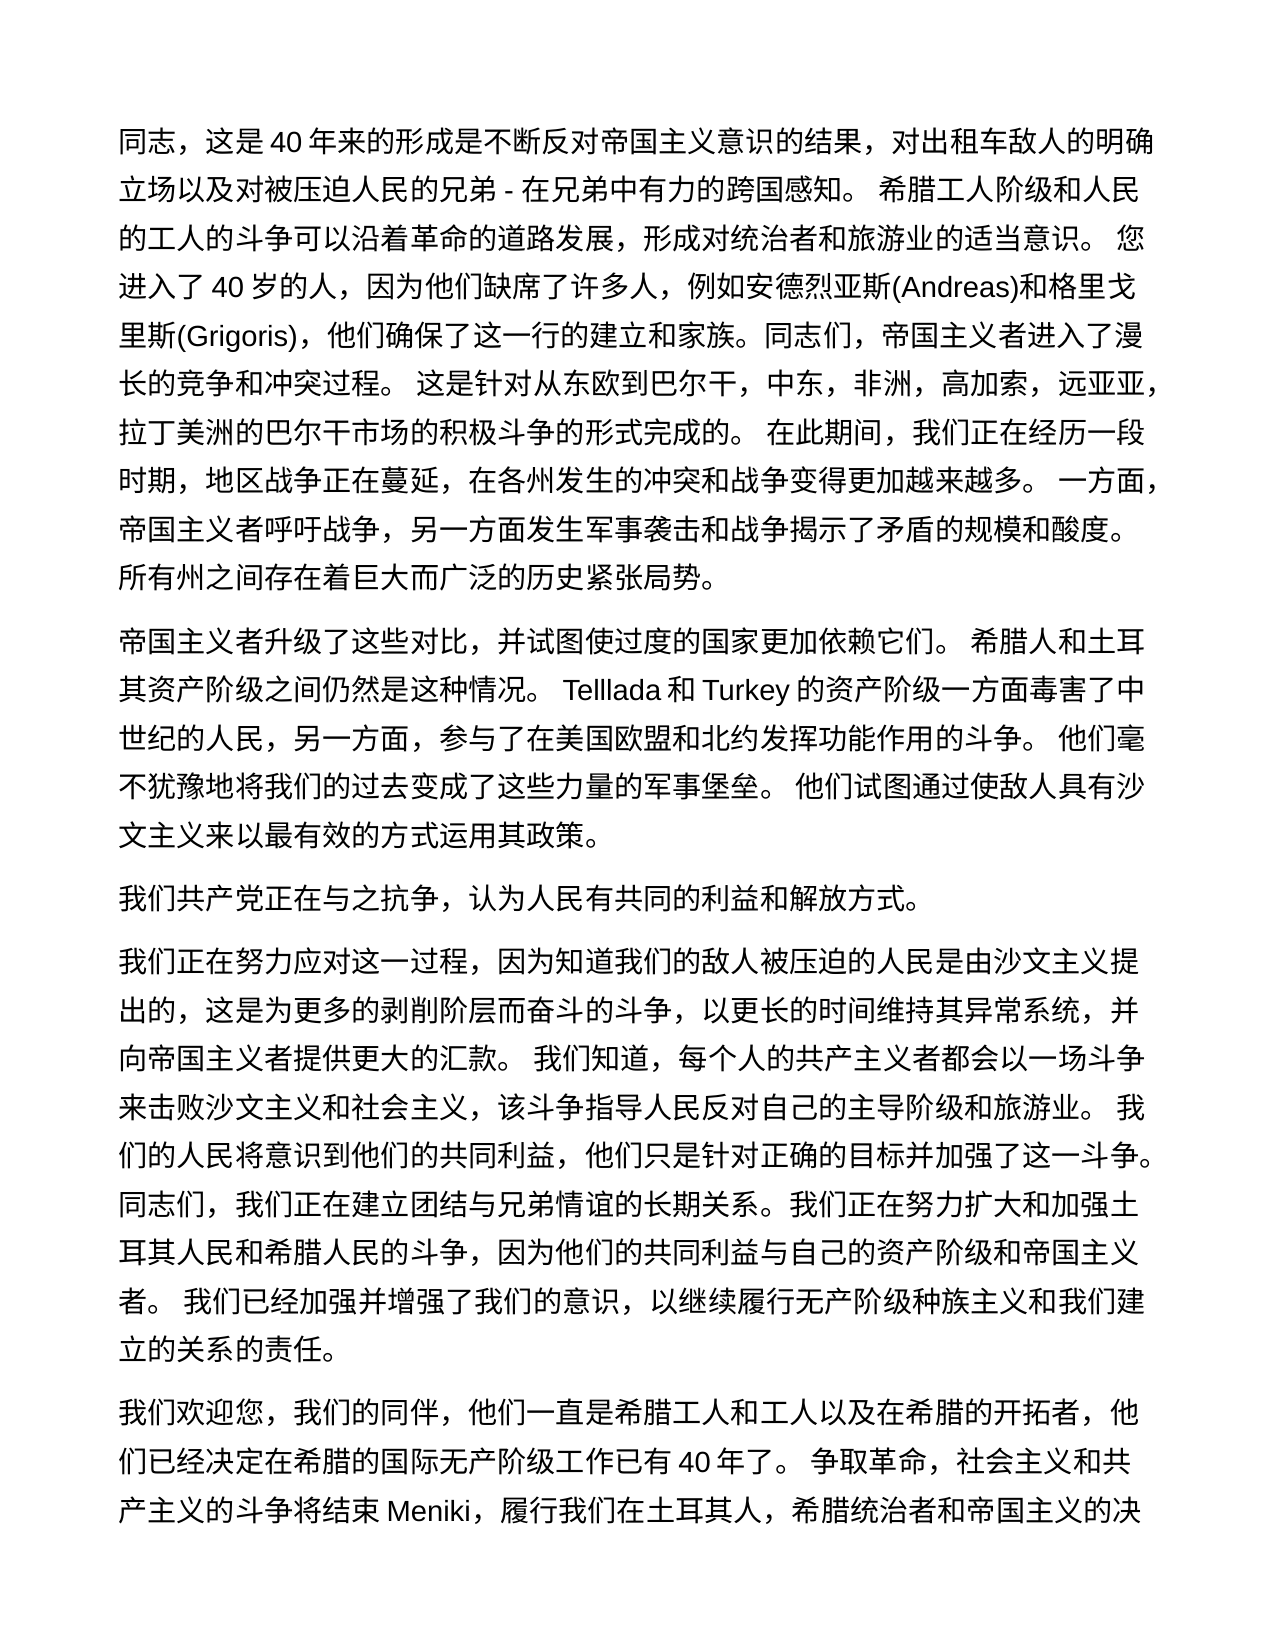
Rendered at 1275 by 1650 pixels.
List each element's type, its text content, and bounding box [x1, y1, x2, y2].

text 帝国主义者升级了这些对比，并试图使过度的国家更加依赖它们。 希腊人和土耳其资产阶级之间仍然是这种情况。 Telllada和Turkey的资产阶级一方面毒害了中世纪的人民，另一方面，参与了在美国欧盟和北约发挥功能作用的斗争。 他们毫不犹豫地将我们的过去变成了这些力量的军事堡垒。 他们试图通过使敌人具有沙文主义来以最有效的方式运用其政策。 [118, 618, 1157, 854]
text 我们正在努力应对这一过程，因为知道我们的敌人被压迫的人民是由沙文主义提出的，这是为更多的剥削阶层而奋斗的斗争，以更长的时间维持其异常系统，并向帝国主义者提供更大的汇款。 我们知道，每个人的共产主义者都会以一场斗争来击败沙文主义和社会主义，该斗争指导人民反对自己的主导阶级和旅游业。 我们的人民将意识到他们的共同利益，他们只是针对正确的目标并加强了这一斗争。同志们，我们正在建立团结与兄弟情谊的长期关系。我们正在努力扩大和加强土耳其人民和希腊人民的斗争，因为他们的共同利益与自己的资产阶级和帝国主义者。 我们已经加强并增强了我们的意识，以继续履行无产阶级种族主义和我们建立的关系的责任。 [118, 938, 1157, 1369]
text 我们共产党正在与之抗争，认为人民有共同的利益和解放方式。 [118, 875, 1157, 918]
text 我们欢迎您，我们的同伴，他们一直是希腊工人和工人以及在希腊的开拓者，他们已经决定在希腊的国际无产阶级工作已有40年了。 争取革命，社会主义和共产主义的斗争将结束Meniki，履行我们在土耳其人，希腊统治者和帝国主义的决 [118, 1390, 1157, 1529]
text 同志，这是40年来的形成是不断反对帝国主义意识的结果，对出租车敌人的明确立场以及对被压迫人民的兄弟 - 在兄弟中有力的跨国感知。 希腊工人阶级和人民的工人的斗争可以沿着革命的道路发展，形成对统治者和旅游业的适当意识。 您进入了40岁的人，因为他们缺席了许多人，例如安德烈亚斯(Andreas)和格里戈里斯(Grigoris)，他们确保了这一行的建立和家族。同志们，帝国主义者进入了漫长的竞争和冲突过程。 这是针对从东欧到巴尔干，中东，非洲，高加索，远亚亚，拉丁美洲的巴尔干市场的积极斗争的形式完成的。 在此期间，我们正在经历一段时期，地区战争正在蔓延，在各州发生的冲突和战争变得更加越来越多。 一方面，帝国主义者呼吁战争，另一方面发生军事袭击和战争揭示了矛盾的规模和酸度。所有州之间存在着巨大而广泛的历史紧张局势。 [118, 118, 1157, 597]
